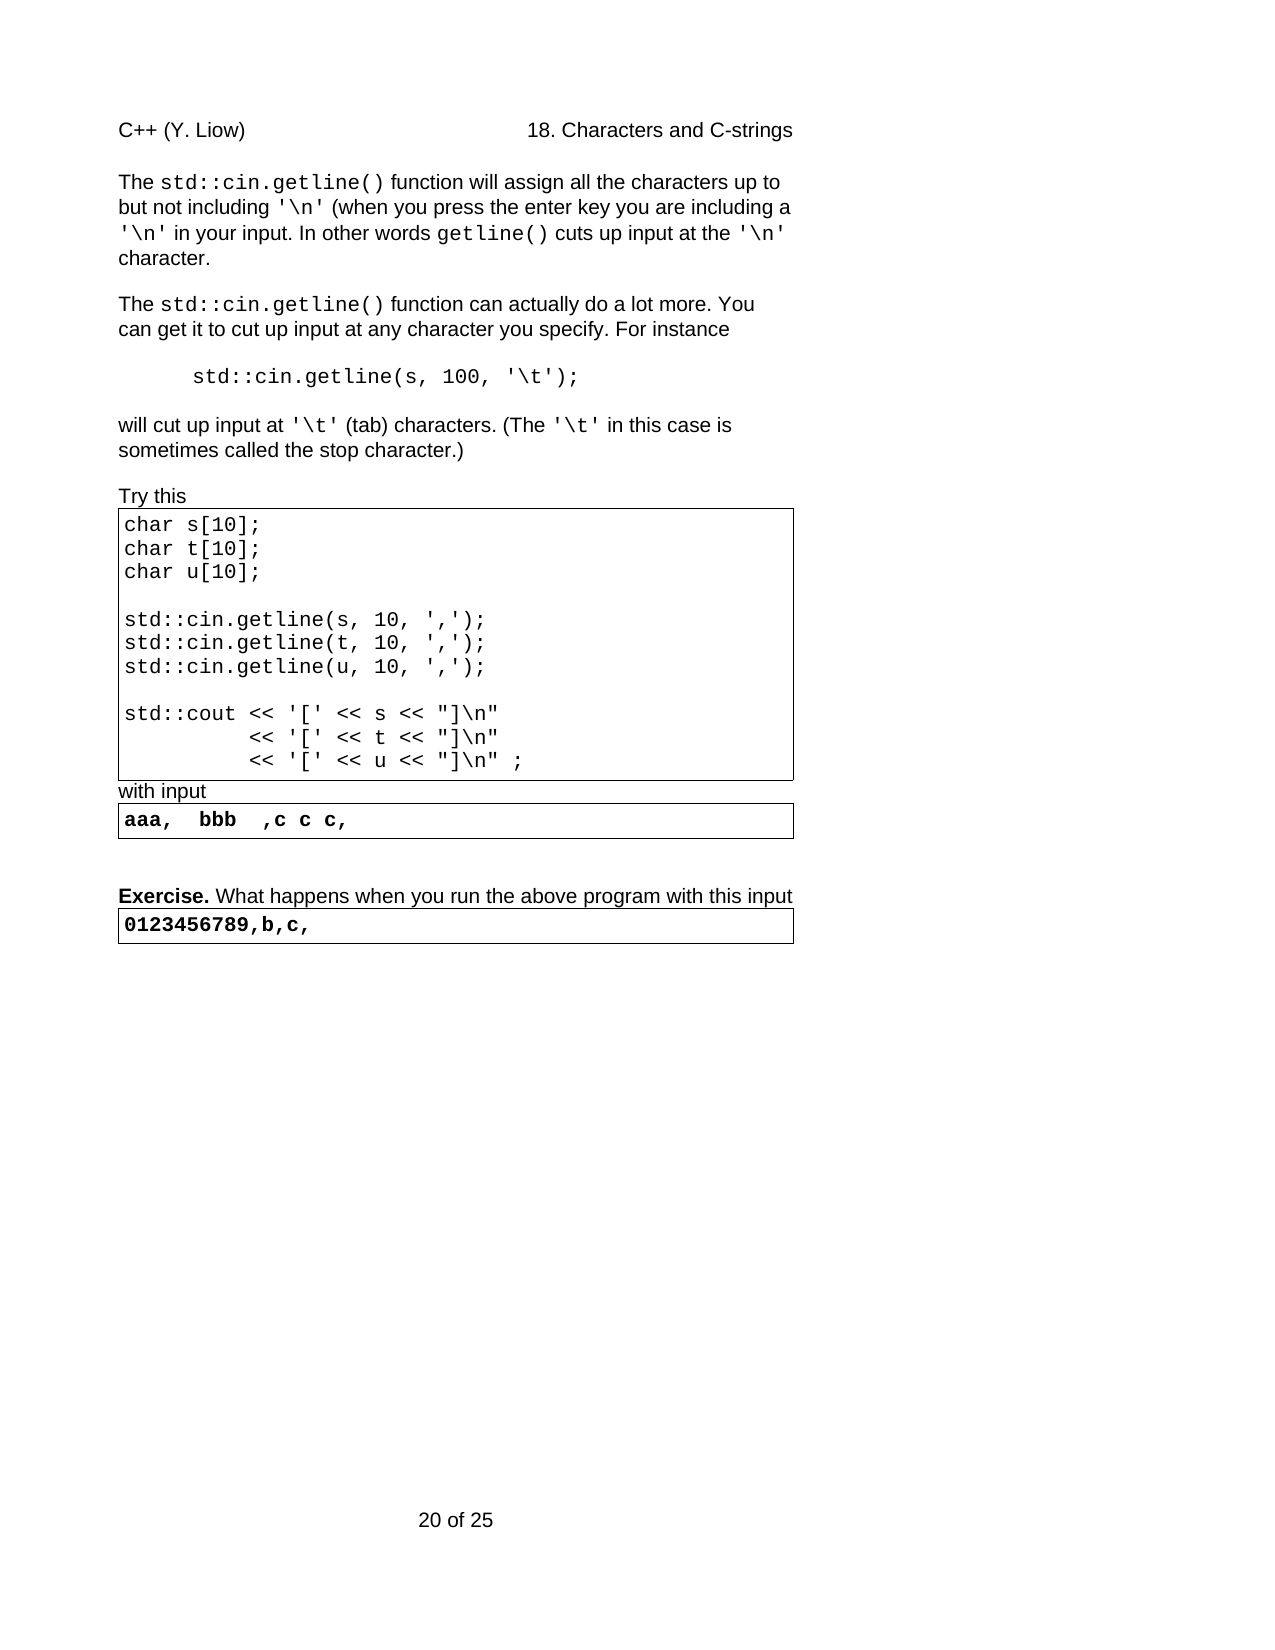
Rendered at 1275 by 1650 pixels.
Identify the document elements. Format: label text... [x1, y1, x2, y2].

text The std::cin.getline() function will assign all the characters up to but not including '\n' (when you press the enter key you are including a [118, 171, 793, 221]
text with input [118, 781, 793, 803]
table_header char s[10]; char t[10]; char u[10]; std::cin.getline(s, 10, ','); std::cin.getline(t, 10, ','); std::cin.getline(u, 10, ','); std::cout << '[' << s << "]\n" << '[' << t << "]\n" << '[' << u << "]\n" ; [119, 509, 793, 780]
text '\n' in your input. In other words getline() cuts up input at the '\n' character. [118, 221, 793, 269]
table_header 0123456789,b,c, [119, 909, 793, 943]
text The std::cin.getline() function can actually do a lot more. You can get it to cut up input at any character you specify. For instance [118, 293, 793, 343]
text Exercise. What happens when you run the above program with this input [118, 885, 793, 908]
table_header aaa, bbb ,c c c, [119, 804, 793, 838]
text Try this [118, 485, 793, 508]
text std::cin.getline(s, 100, '\t'); [118, 366, 793, 390]
text will cut up input at '\t' (tab) characters. (The '\t' in this case is sometimes called the stop character.) [118, 413, 793, 462]
